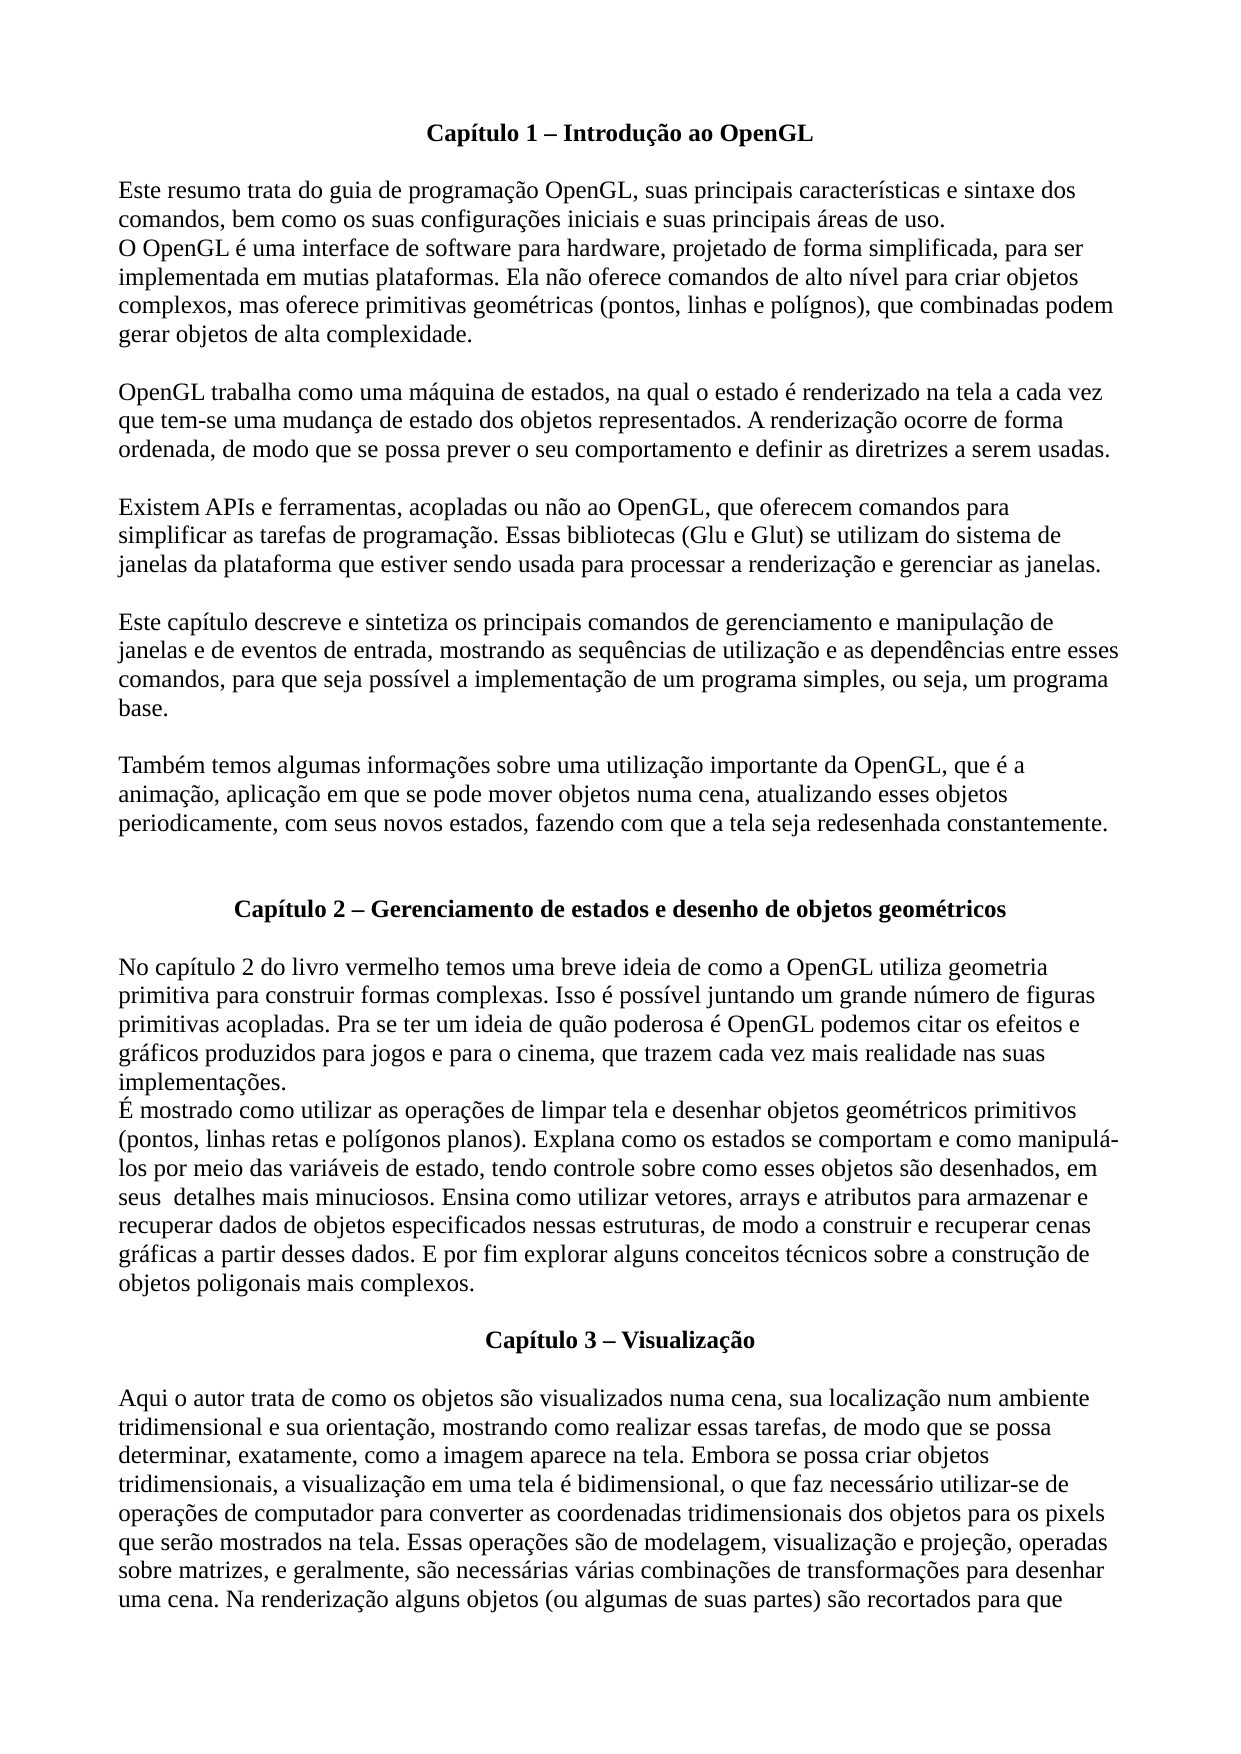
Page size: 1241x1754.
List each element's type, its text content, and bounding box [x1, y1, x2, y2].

text OpenGL trabalha como uma máquina de estados, na qual o estado é renderizado na tela a cada vez que tem-se uma mudança de estado dos objetos representados. A renderização ocorre de forma ordenada, de modo que se possa prever o seu comportamento e definir as diretrizes a serem usadas. [118, 377, 1122, 463]
text Também temos algumas informações sobre uma utilização importante da OpenGL, que é a animação, aplicação em que se pode mover objetos numa cena, atualizando esses objetos periodicamente, com seus novos estados, fazendo com que a tela seja redesenhada constantemente. [118, 751, 1122, 837]
text Existem APIs e ferramentas, acopladas ou não ao OpenGL, que oferecem comandos para simplificar as tarefas de programação. Essas bibliotecas (Glu e Glut) se utilizam do sistema de janelas da plataforma que estiver sendo usada para processar a renderização e gerenciar as janelas. [118, 492, 1122, 578]
text É mostrado como utilizar as operações de limpar tela e desenhar objetos geométricos primitivos (pontos, linhas retas e polígonos planos). Explana como os estados se comportam e como manipulá-los por meio das variáveis de estado, tendo controle sobre como esses objetos são desenhados, em seus detalhes mais minuciosos. Ensina como utilizar vetores, arrays e atributos para armazenar e recuperar dados de objetos especificados nessas estruturas, de modo a construir e recuperar cenas gráficas a partir desses dados. E por fim explorar alguns conceitos técnicos sobre a construção de objetos poligonais mais complexos. [118, 1096, 1122, 1297]
text Aqui o autor trata de como os objetos são visualizados numa cena, sua localização num ambiente tridimensional e sua orientação, mostrando como realizar essas tarefas, de modo que se possa determinar, exatamente, como a imagem aparece na tela. Embora se possa criar objetos tridimensionais, a visualização em uma tela é bidimensional, o que faz necessário utilizar-se de operações de computador para converter as coordenadas tridimensionais dos objetos para os pixels que serão mostrados na tela. Essas operações são de modelagem, visualização e projeção, operadas sobre matrizes, e geralmente, são necessárias várias combinações de transformações para desenhar uma cena. Na renderização alguns objetos (ou algumas de suas partes) são recortados para que [118, 1383, 1122, 1613]
text Este resumo trata do guia de programação OpenGL, suas principais características e sintaxe dos comandos, bem como os suas configurações iniciais e suas principais áreas de uso. [118, 176, 1122, 233]
text Este capítulo descreve e sintetiza os principais comandos de gerenciamento e manipulação de janelas e de eventos de entrada, mostrando as sequências de utilização e as dependências entre esses comandos, para que seja possível a implementação de um programa simples, ou seja, um programa base. [118, 607, 1122, 722]
text O OpenGL é uma interface de software para hardware, projetado de forma simplificada, para ser implementada em mutias plataformas. Ela não oferece comandos de alto nível para criar objetos complexos, mas oferece primitivas geométricas (pontos, linhas e polígnos), que combinadas podem gerar objetos de alta complexidade. [118, 233, 1122, 348]
text No capítulo 2 do livro vermelho temos uma breve ideia de como a OpenGL utiliza geometria primitiva para construir formas complexas. Isso é possível juntando um grande número de figuras primitivas acopladas. Pra se ter um ideia de quão poderosa é OpenGL podemos citar os efeitos e gráficos produzidos para jogos e para o cinema, que trazem cada vez mais realidade nas suas implementações. [118, 952, 1122, 1096]
text Capítulo 3 – Visualização [118, 1326, 1122, 1354]
text Capítulo 1 – Introdução ao OpenGL [118, 118, 1122, 147]
text Capítulo 2 – Gerenciamento de estados e desenho de objetos geométricos [118, 894, 1122, 923]
